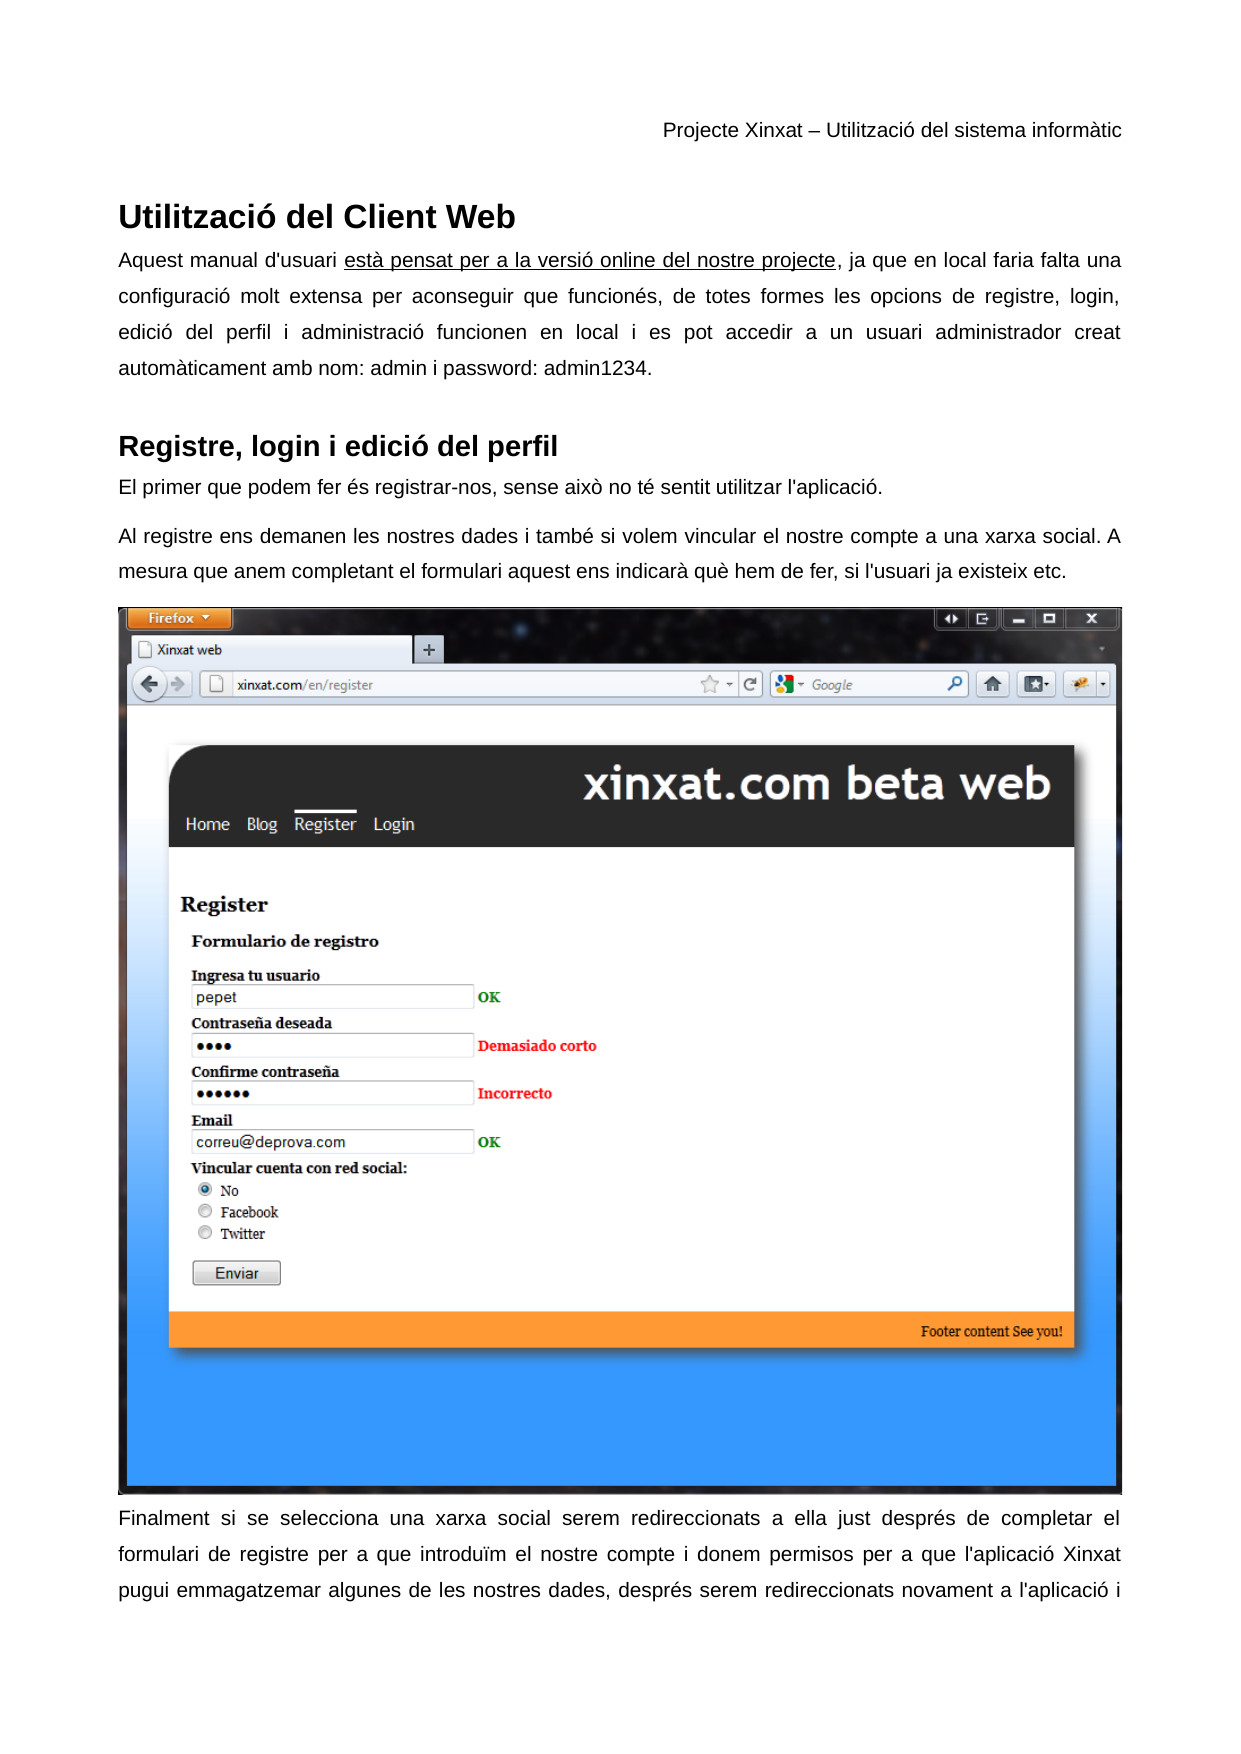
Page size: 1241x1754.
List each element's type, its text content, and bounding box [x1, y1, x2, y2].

picture [118, 607, 1123, 1495]
subtitle Registre, login i edició del perfil [118, 429, 1122, 462]
text Aquest manual d'usuari està pensat per a la versió online del nostre projecte, ja que en local faria falta una configuració molt extensa per aconseguir que funcionés, de totes formes les opcions de registre, login, edició del perfil i administració funcionen en local i es pot accedir a un usuari administrador creat automàticament amb nom: admin i password: admin1234. [118, 248, 1122, 379]
text Al registre ens demanen les nostres dades i també si volem vincular el nostre compte a una xarxa social. A mesura que anem completant el formulari aquest ens indicarà què hem de fer, si l'usuari ja existeix etc. [118, 523, 1122, 583]
text El primer que podem fer és registrar-nos, sense això no té sentit utilitzar l'aplicació. [118, 475, 1122, 499]
text Finalment si se selecciona una xarxa social serem redireccionats a ella just després de completar el formulari de registre per a que introduïm el nostre compte i donem permisos per a que l'aplicació Xinxat pugui emmagatzemar algunes de les nostres dades, després serem redireccionats novament a l'aplicació i [118, 1495, 1122, 1602]
subtitle Utilització del Client Web [118, 197, 1122, 235]
